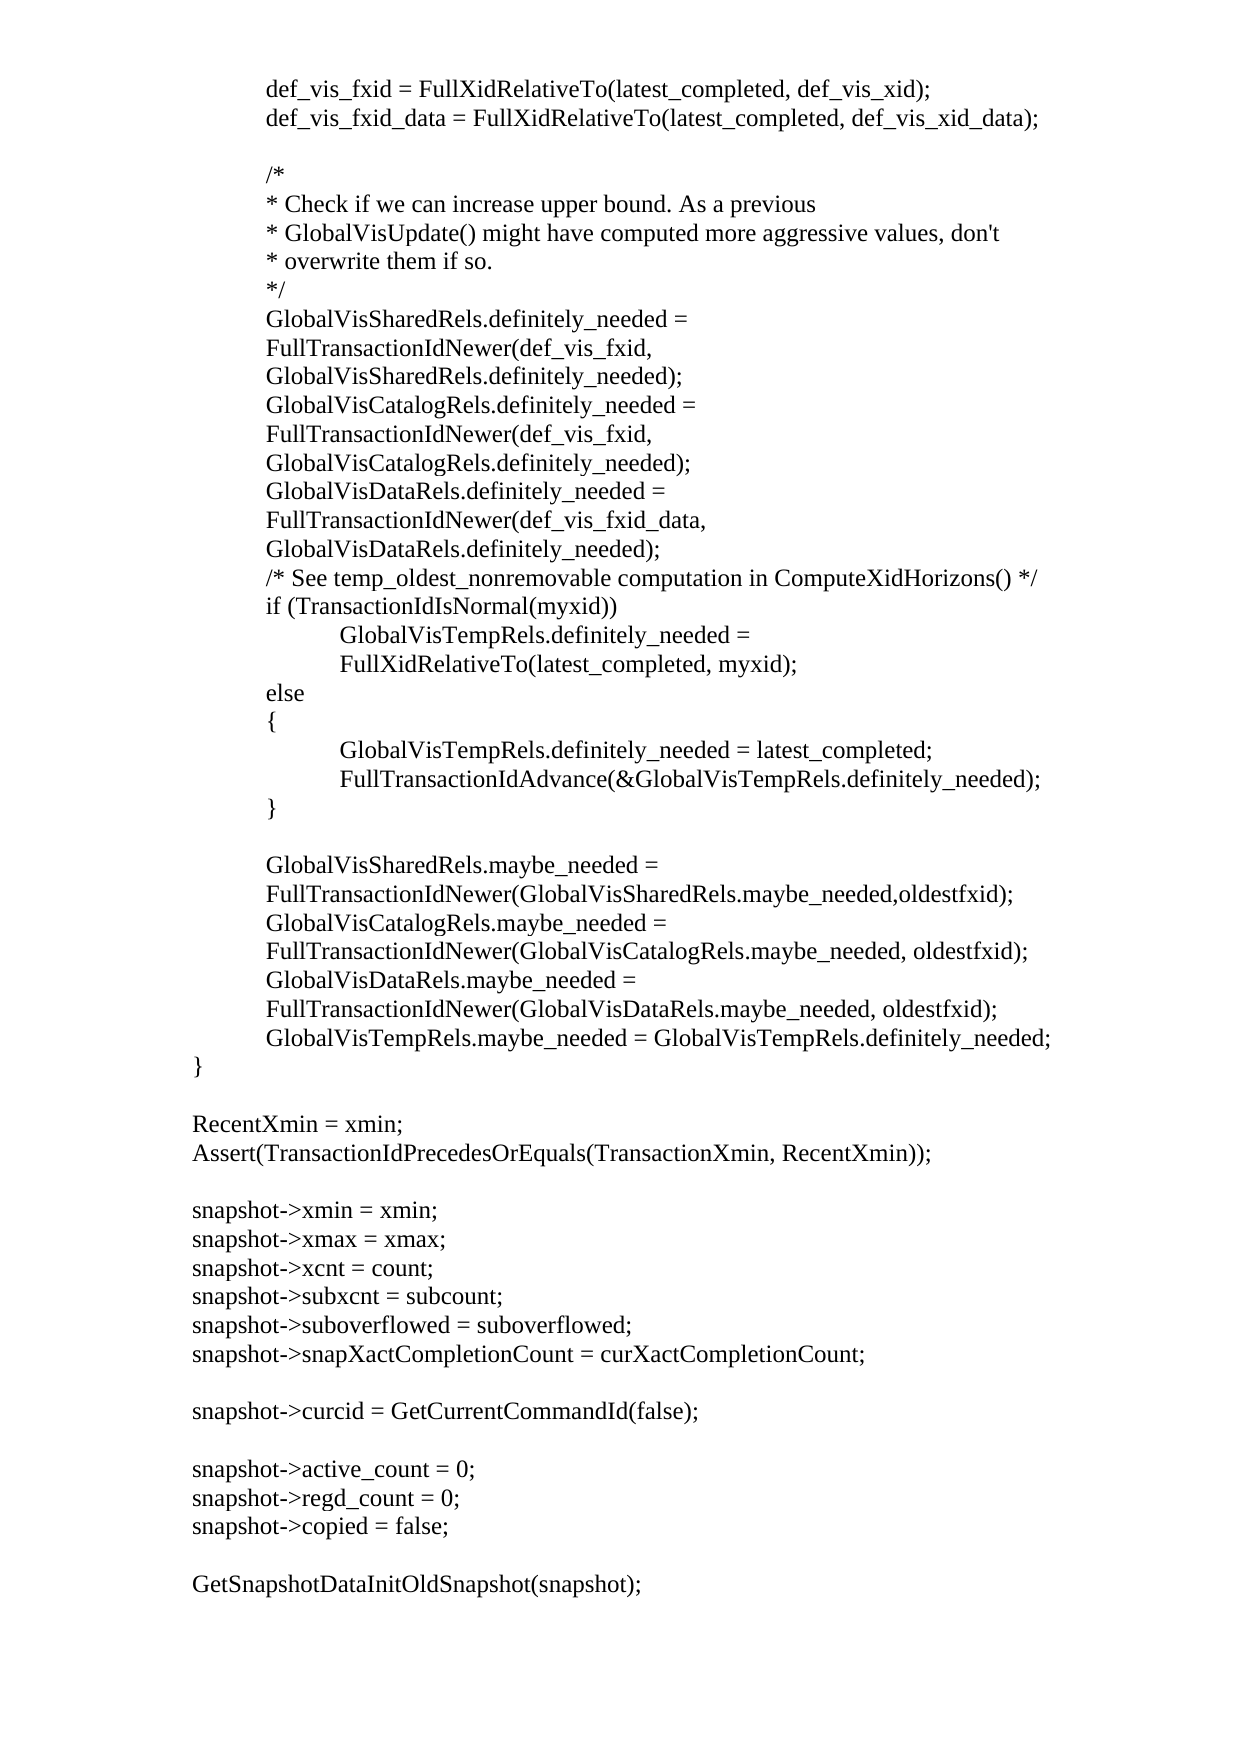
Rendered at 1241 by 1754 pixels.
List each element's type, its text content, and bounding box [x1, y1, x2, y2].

text FullTransactionIdNewer(def_vis_fxid_data, [118, 505, 1152, 534]
text */ [118, 275, 1152, 304]
text snapshot->copied = false; [118, 1511, 1152, 1540]
text GlobalVisDataRels.maybe_needed = [118, 965, 1152, 994]
text GlobalVisCatalogRels.maybe_needed = [118, 908, 1152, 936]
text snapshot->subxcnt = subcount; [118, 1281, 1152, 1310]
text snapshot->regd_count = 0; [118, 1483, 1152, 1511]
text FullTransactionIdNewer(GlobalVisCatalogRels.maybe_needed, oldestfxid); [118, 936, 1152, 965]
text snapshot->snapXactCompletionCount = curXactCompletionCount; [118, 1339, 1152, 1368]
text FullTransactionIdNewer(def_vis_fxid, [118, 419, 1152, 448]
text def_vis_fxid = FullXidRelativeTo(latest_completed, def_vis_xid); [118, 74, 1152, 103]
text else [118, 678, 1152, 706]
text GlobalVisSharedRels.definitely_needed = [118, 304, 1152, 333]
text { [118, 706, 1152, 735]
text GetSnapshotDataInitOldSnapshot(snapshot); [118, 1569, 1152, 1598]
text GlobalVisDataRels.definitely_needed); [118, 534, 1152, 563]
text * overwrite them if so. [118, 246, 1152, 275]
text GlobalVisDataRels.definitely_needed = [118, 476, 1152, 505]
text GlobalVisCatalogRels.definitely_needed); [118, 448, 1152, 476]
text /* [118, 160, 1152, 189]
text snapshot->xmin = xmin; [118, 1195, 1152, 1224]
text FullTransactionIdNewer(GlobalVisDataRels.maybe_needed, oldestfxid); [118, 994, 1152, 1023]
text GlobalVisTempRels.definitely_needed = [118, 620, 1152, 649]
text GlobalVisSharedRels.definitely_needed); [118, 361, 1152, 390]
text Assert(TransactionIdPrecedesOrEquals(TransactionXmin, RecentXmin)); [118, 1138, 1152, 1166]
text } [118, 1051, 1152, 1080]
text snapshot->xmax = xmax; [118, 1224, 1152, 1253]
text GlobalVisTempRels.definitely_needed = latest_completed; [118, 735, 1152, 764]
text snapshot->suboverflowed = suboverflowed; [118, 1310, 1152, 1339]
text FullTransactionIdNewer(GlobalVisSharedRels.maybe_needed,oldestfxid); [118, 879, 1152, 908]
text snapshot->xcnt = count; [118, 1253, 1152, 1281]
text if (TransactionIdIsNormal(myxid)) [118, 591, 1152, 620]
text * Check if we can increase upper bound. As a previous [118, 189, 1152, 218]
text } [118, 793, 1152, 821]
text RecentXmin = xmin; [118, 1109, 1152, 1138]
text FullTransactionIdAdvance(&GlobalVisTempRels.definitely_needed); [118, 764, 1152, 793]
text GlobalVisTempRels.maybe_needed = GlobalVisTempRels.definitely_needed; [118, 1023, 1152, 1051]
text def_vis_fxid_data = FullXidRelativeTo(latest_completed, def_vis_xid_data); [118, 103, 1152, 131]
text /* See temp_oldest_nonremovable computation in ComputeXidHorizons() */ [118, 563, 1152, 591]
text snapshot->active_count = 0; [118, 1454, 1152, 1483]
text snapshot->curcid = GetCurrentCommandId(false); [118, 1396, 1152, 1425]
text GlobalVisCatalogRels.definitely_needed = [118, 390, 1152, 419]
text * GlobalVisUpdate() might have computed more aggressive values, don't [118, 218, 1152, 246]
text FullTransactionIdNewer(def_vis_fxid, [118, 333, 1152, 361]
text FullXidRelativeTo(latest_completed, myxid); [118, 649, 1152, 678]
text GlobalVisSharedRels.maybe_needed = [118, 850, 1152, 879]
